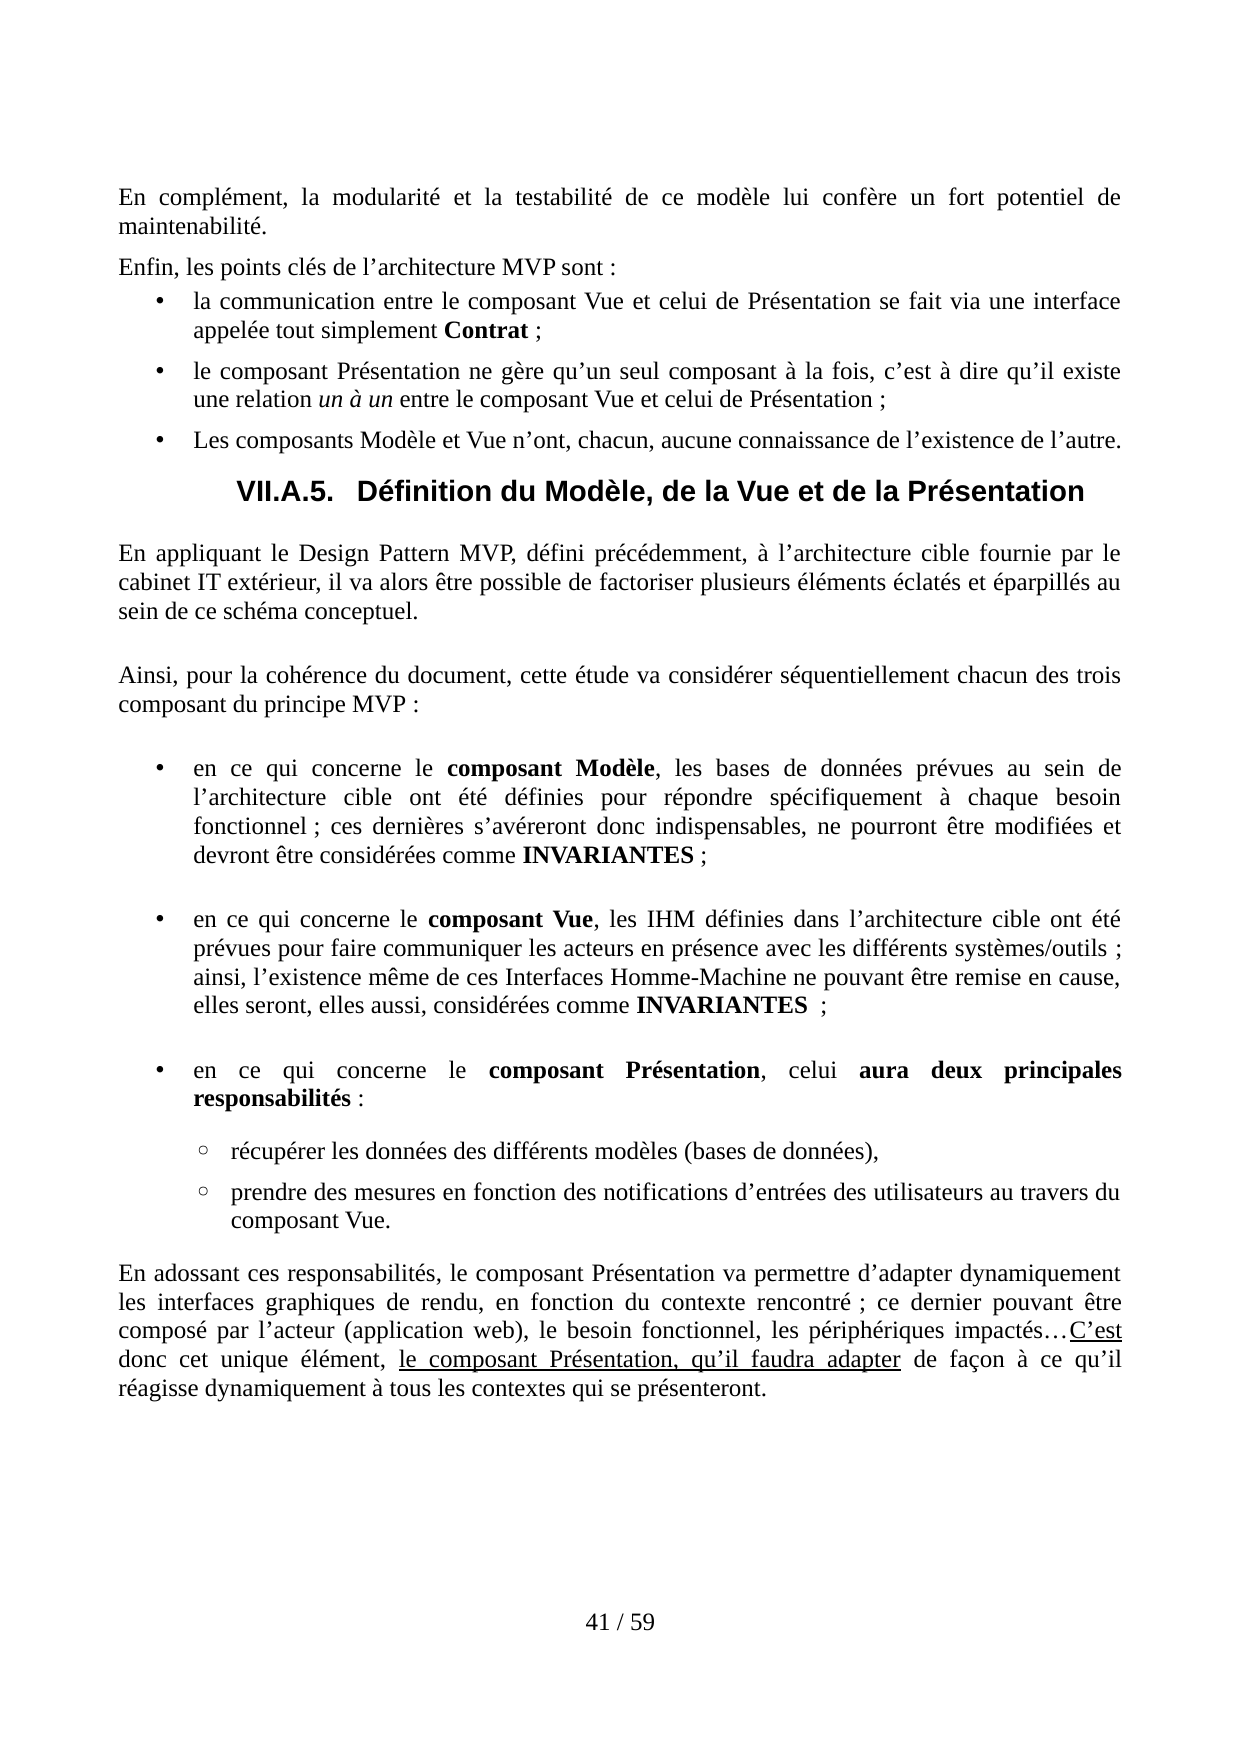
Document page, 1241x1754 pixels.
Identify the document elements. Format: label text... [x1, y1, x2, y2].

list prendre des mesures en fonction des notifications d’entrées des utilisateurs au travers du composant Vue. [193, 1177, 1122, 1234]
list Les composants Modèle et Vue n’ont, chacun, aucune connaissance de l’existence de l’autre. [156, 425, 1122, 454]
text En complément, la modularité et la testabilité de ce modèle lui confère un fort potentiel de maintenabilité. [118, 182, 1122, 240]
text En appliquant le Design Pattern MVP, défini précédemment, à l’architecture cible fournie par le cabinet IT extérieur, il va alors être possible de factoriser plusieurs éléments éclatés et éparpillés au sein de ce schéma conceptuel. [118, 538, 1122, 625]
text En adossant ces responsabilités, le composant Présentation va permettre d’adapter dynamiquement les interfaces graphiques de rendu, en fonction du contexte rencontré ; ce dernier pouvant être composé par l’acteur (application web), le besoin fonctionnel, les périphériques impactés…C’est donc cet unique élément, le composant Présentation, qu’il faudra adapter de façon à ce qu’il réagisse dynamiquement à tous les contextes qui se présenteront. [118, 1258, 1122, 1402]
subtitle Définition du Modèle, de la Vue et de la Présentation [118, 474, 1122, 508]
list en ce qui concerne le composant Modèle, les bases de données prévues au sein de l’architecture cible ont été définies pour répondre spécifiquement à chaque besoin fonctionnel ; ces dernières s’avéreront donc indispensables, ne pourront être modifiées et devront être considérées comme INVARIANTES ; [156, 753, 1122, 868]
text Enfin, les points clés de l’architecture MVP sont : [118, 252, 1122, 280]
list la communication entre le composant Vue et celui de Présentation se fait via une interface appelée tout simplement Contrat ; [156, 286, 1122, 344]
list le composant Présentation ne gère qu’un seul composant à la fois, c’est à dire qu’il existe une relation un à un entre le composant Vue et celui de Présentation ; [156, 356, 1122, 413]
list récupérer les données des différents modèles (bases de données), [193, 1136, 1122, 1165]
list en ce qui concerne le composant Présentation, celui aura deux principales responsabilités : [156, 1055, 1122, 1112]
list en ce qui concerne le composant Vue, les IHM définies dans l’architecture cible ont été prévues pour faire communiquer les acteurs en présence avec les différents systèmes/outils ; ainsi, l’existence même de ces Interfaces Homme-Machine ne pouvant être remise en cause, elles seront, elles aussi, considérées comme INVARIANTES ; [156, 904, 1122, 1019]
text Ainsi, pour la cohérence du document, cette étude va considérer séquentiellement chacun des trois composant du principe MVP : [118, 660, 1122, 718]
